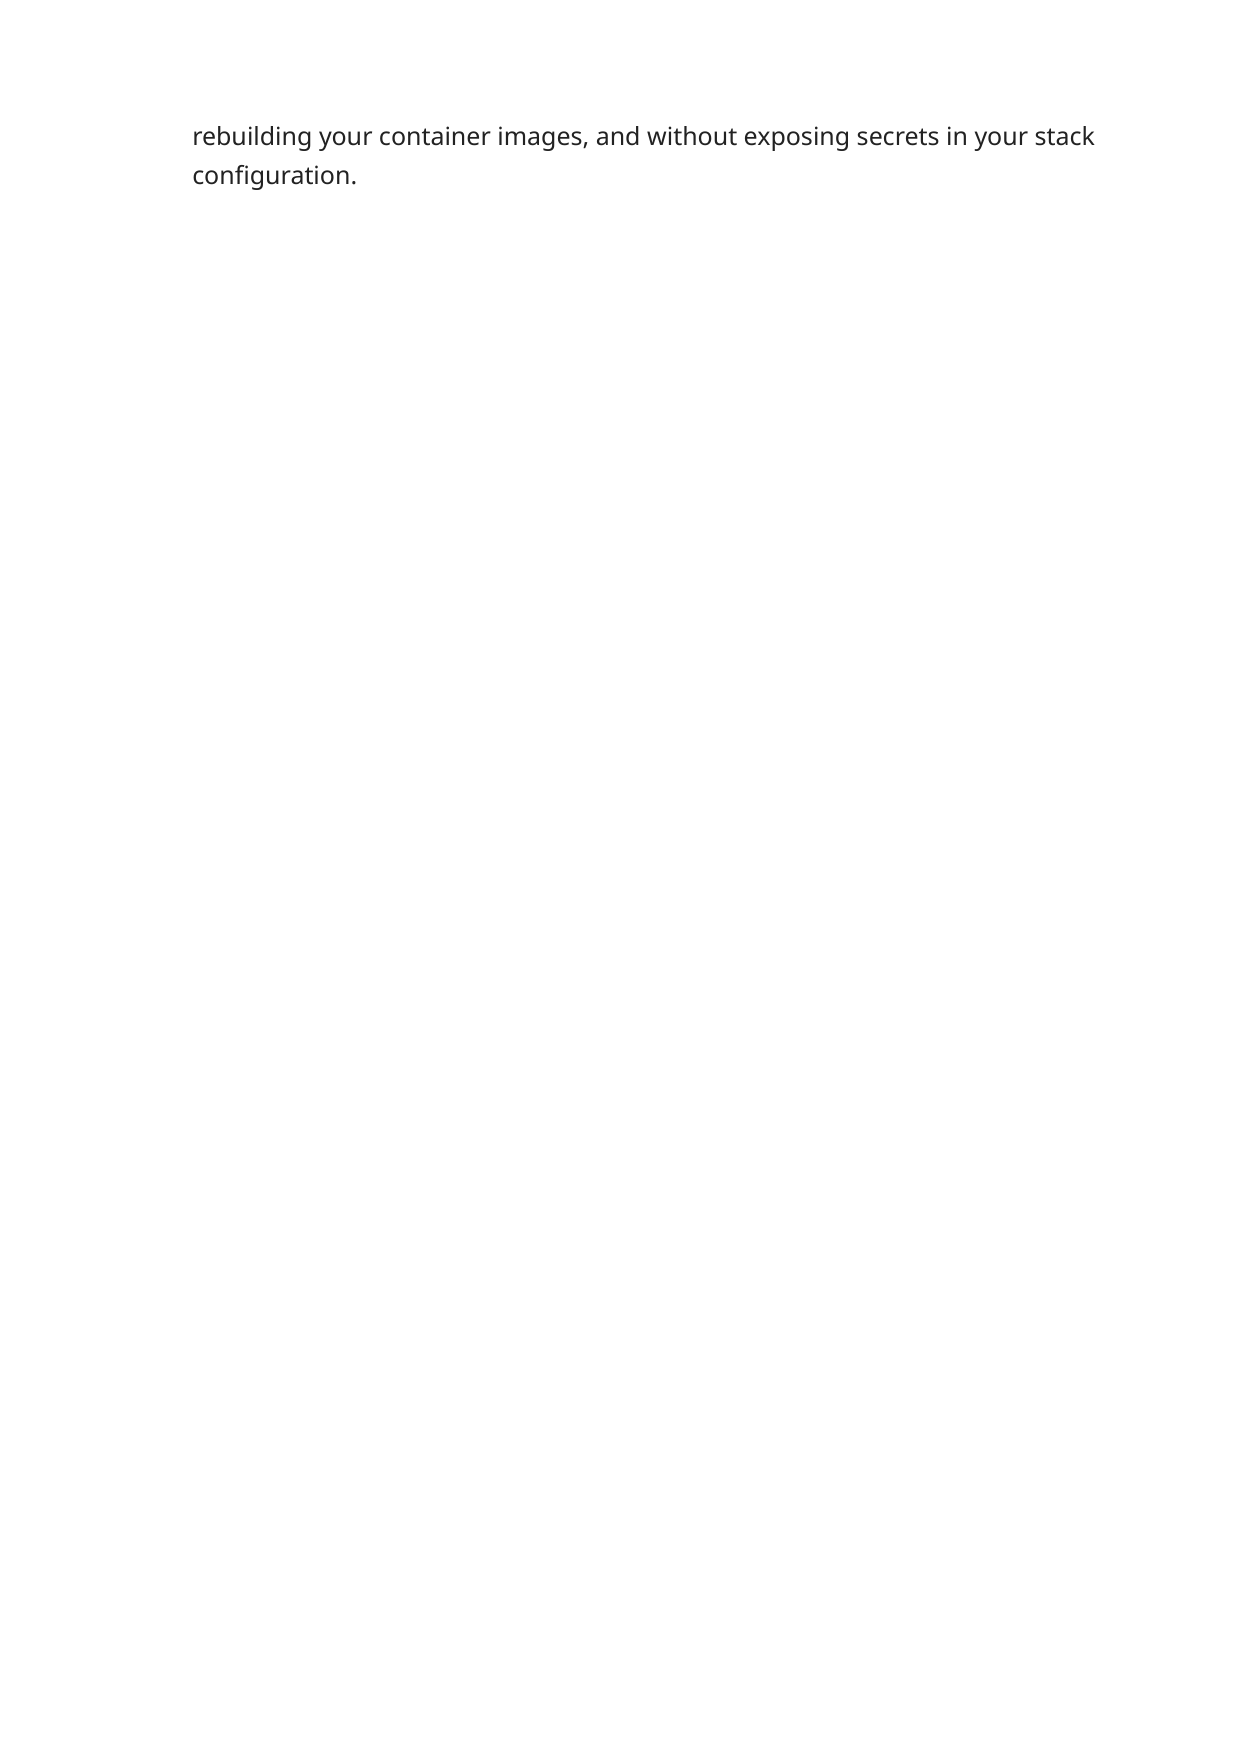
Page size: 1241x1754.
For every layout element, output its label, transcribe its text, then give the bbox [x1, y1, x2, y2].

list rebuilding your container images, and without exposing secrets in your stack configuration. [118, 118, 1122, 191]
